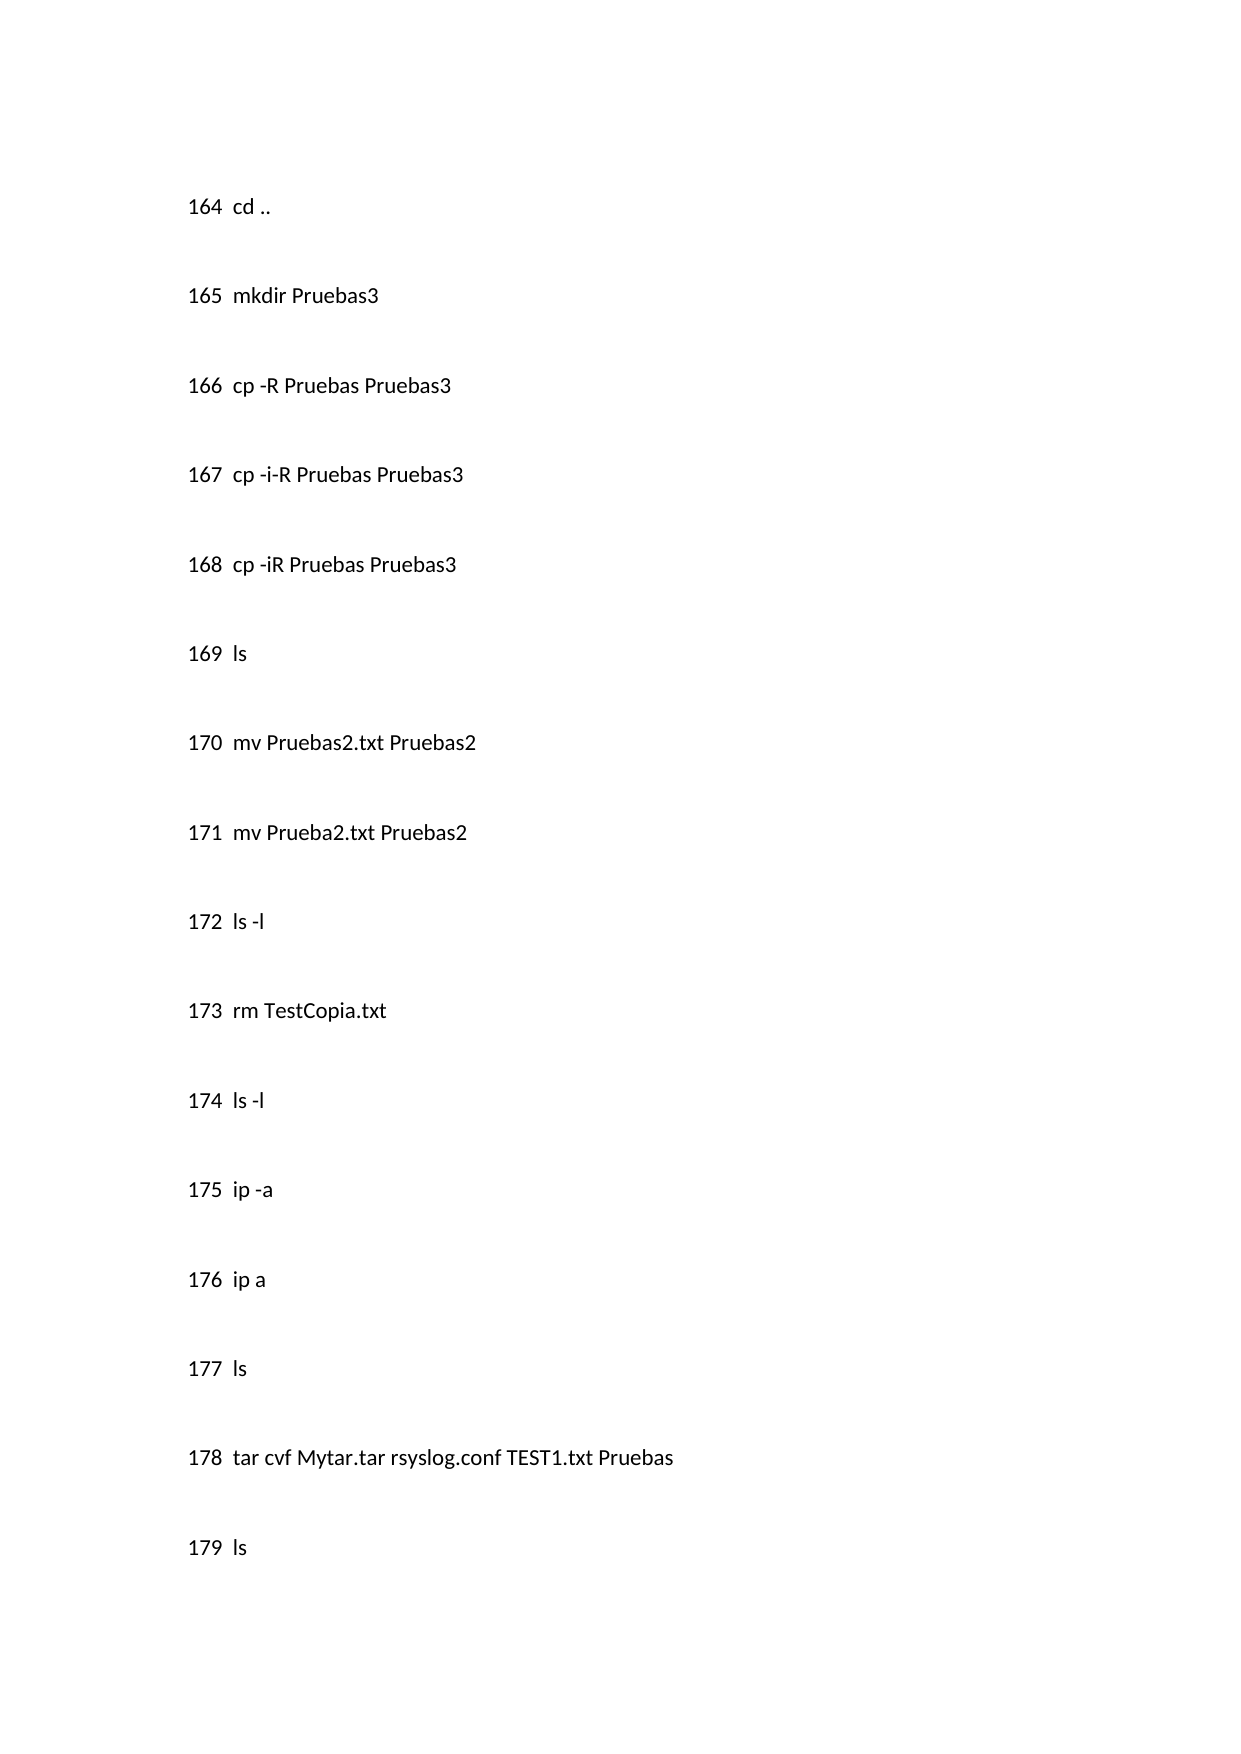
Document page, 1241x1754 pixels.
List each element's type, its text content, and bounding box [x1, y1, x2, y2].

text 164 cd .. [177, 192, 1063, 220]
text 168 cp -iR Pruebas Pruebas3 [177, 550, 1063, 578]
text 169 ls [177, 639, 1063, 667]
text 166 cp -R Pruebas Pruebas3 [177, 371, 1063, 399]
text 172 ls -l [177, 907, 1063, 935]
text 165 mkdir Pruebas3 [177, 282, 1063, 310]
text 173 rm TestCopia.txt [177, 997, 1063, 1025]
text 176 ip a [177, 1265, 1063, 1293]
text 171 mv Prueba2.txt Pruebas2 [177, 818, 1063, 846]
text 175 ip -a [177, 1175, 1063, 1203]
text 178 tar cvf Mytar.tar rsyslog.conf TEST1.txt Pruebas [177, 1443, 1063, 1472]
text 177 ls [177, 1354, 1063, 1382]
text 174 ls -l [177, 1086, 1063, 1114]
text 167 cp -i-R Pruebas Pruebas3 [177, 460, 1063, 488]
text 170 mv Pruebas2.txt Pruebas2 [177, 728, 1063, 757]
text 179 ls [177, 1533, 1063, 1561]
